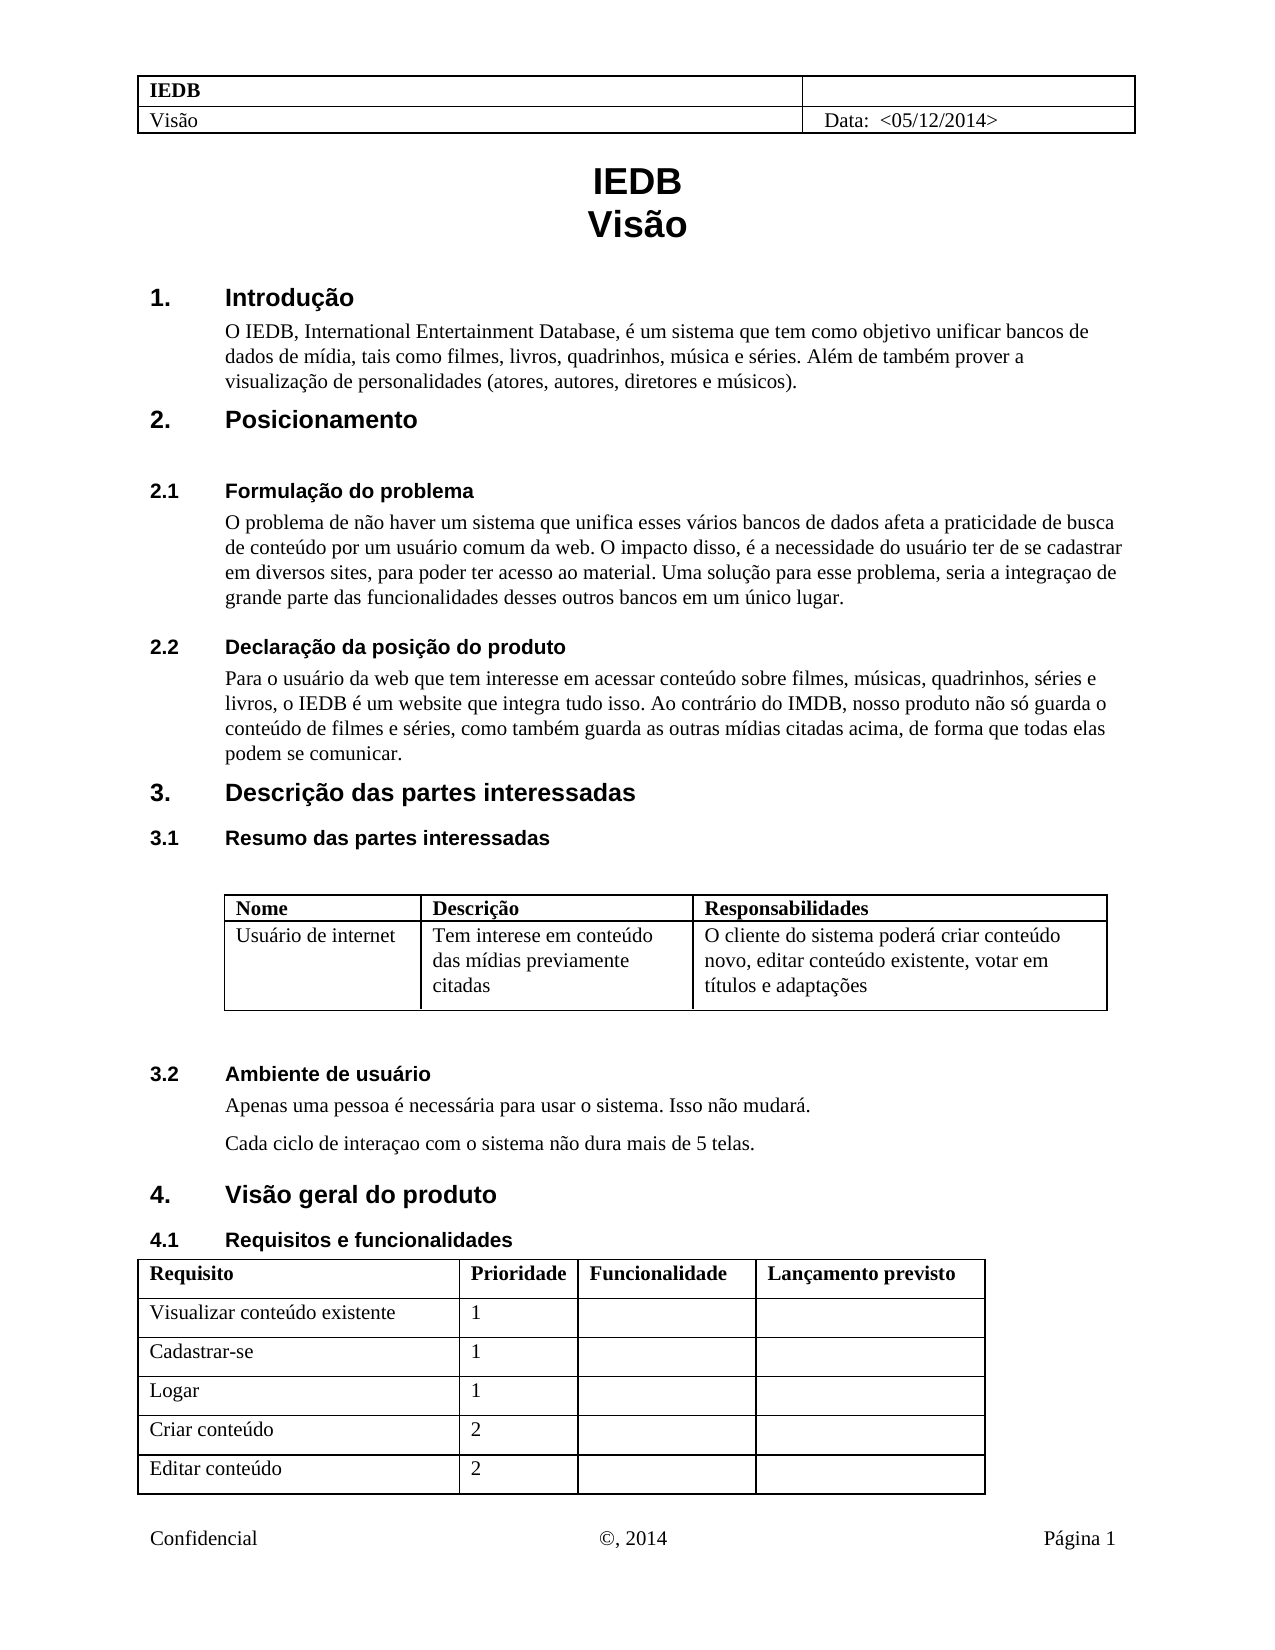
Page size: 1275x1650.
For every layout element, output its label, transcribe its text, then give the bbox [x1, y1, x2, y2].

table_cell [757, 1456, 984, 1493]
table_cell Cadastrar-se [139, 1338, 459, 1376]
table_cell [757, 1377, 984, 1415]
table_header Responsabilidades [694, 896, 1106, 920]
subtitle Ambiente de usuário [150, 1061, 1125, 1086]
table_header Funcionalidade [579, 1260, 755, 1298]
table_cell Editar conteúdo [139, 1456, 459, 1493]
table_cell 1 [460, 1338, 577, 1376]
table_cell 1 [460, 1377, 577, 1415]
text Cada ciclo de interaçao com o sistema não dura mais de 5 telas. [150, 1130, 1125, 1155]
table_header Nome [225, 896, 420, 920]
table_cell [757, 1416, 984, 1454]
table_cell [579, 1416, 755, 1454]
subtitle Declaração da posição do produto [150, 634, 1125, 659]
subtitle Requisitos e funcionalidades [150, 1227, 1125, 1252]
subtitle Introdução [150, 283, 1125, 311]
table_cell Criar conteúdo [139, 1416, 459, 1454]
table_header Prioridade [460, 1260, 577, 1298]
table_cell 2 [460, 1456, 577, 1493]
table_cell Tem interese em conteúdo das mídias previamente citadas [422, 922, 692, 1009]
table_cell O cliente do sistema poderá criar conteúdo novo, editar conteúdo existente, votar em títulos e adaptações [694, 922, 1106, 1009]
subtitle Visão geral do produto [150, 1180, 1125, 1208]
table_cell [579, 1377, 755, 1415]
table_cell [757, 1299, 984, 1337]
text Apenas uma pessoa é necessária para usar o sistema. Isso não mudará. [150, 1092, 1125, 1117]
subtitle Resumo das partes interessadas [150, 825, 1125, 850]
table_cell Usuário de internet [225, 922, 420, 1009]
table_cell Visualizar conteúdo existente [139, 1299, 459, 1337]
text O IEDB, International Entertainment Database, é um sistema que tem como objetivo unificar bancos de dados de mídia, tais como filmes, livros, quadrinhos, música e séries. Além de também prover a visualização de personalidades (atores, autores, diretores e músicos). [150, 318, 1125, 393]
text Para o usuário da web que tem interesse em acessar conteúdo sobre filmes, músicas, quadrinhos, séries e livros, o IEDB é um website que integra tudo isso. Ao contrário do IMDB, nosso produto não só guarda o conteúdo de filmes e séries, como também guarda as outras mídias citadas acima, de forma que todas elas podem se comunicar. [150, 665, 1125, 765]
table_header Requisito [139, 1260, 459, 1298]
subtitle Formulação do problema [150, 478, 1125, 503]
table_cell [757, 1338, 984, 1376]
table_cell 2 [460, 1416, 577, 1454]
text O problema de não haver um sistema que unifica esses vários bancos de dados afeta a praticidade de busca de conteúdo por um usuário comum da web. O impacto disso, é a necessidade do usuário ter de se cadastrar em diversos sites, para poder ter acesso ao material. Uma solução para esse problema, seria a integraçao de grande parte das funcionalidades desses outros bancos em um único lugar. [225, 509, 1125, 609]
table_cell [579, 1299, 755, 1337]
subtitle Descrição das partes interessadas [150, 778, 1125, 806]
table_cell [579, 1338, 755, 1376]
subtitle Visão [150, 202, 1125, 245]
table_header Descrição [422, 896, 692, 920]
table_cell Logar [139, 1377, 459, 1415]
subtitle Posicionamento [150, 405, 1125, 434]
table_cell 1 [460, 1299, 577, 1337]
subtitle IEDB [150, 159, 1125, 202]
table_cell [579, 1456, 755, 1493]
table_header Lançamento previsto [757, 1260, 984, 1298]
